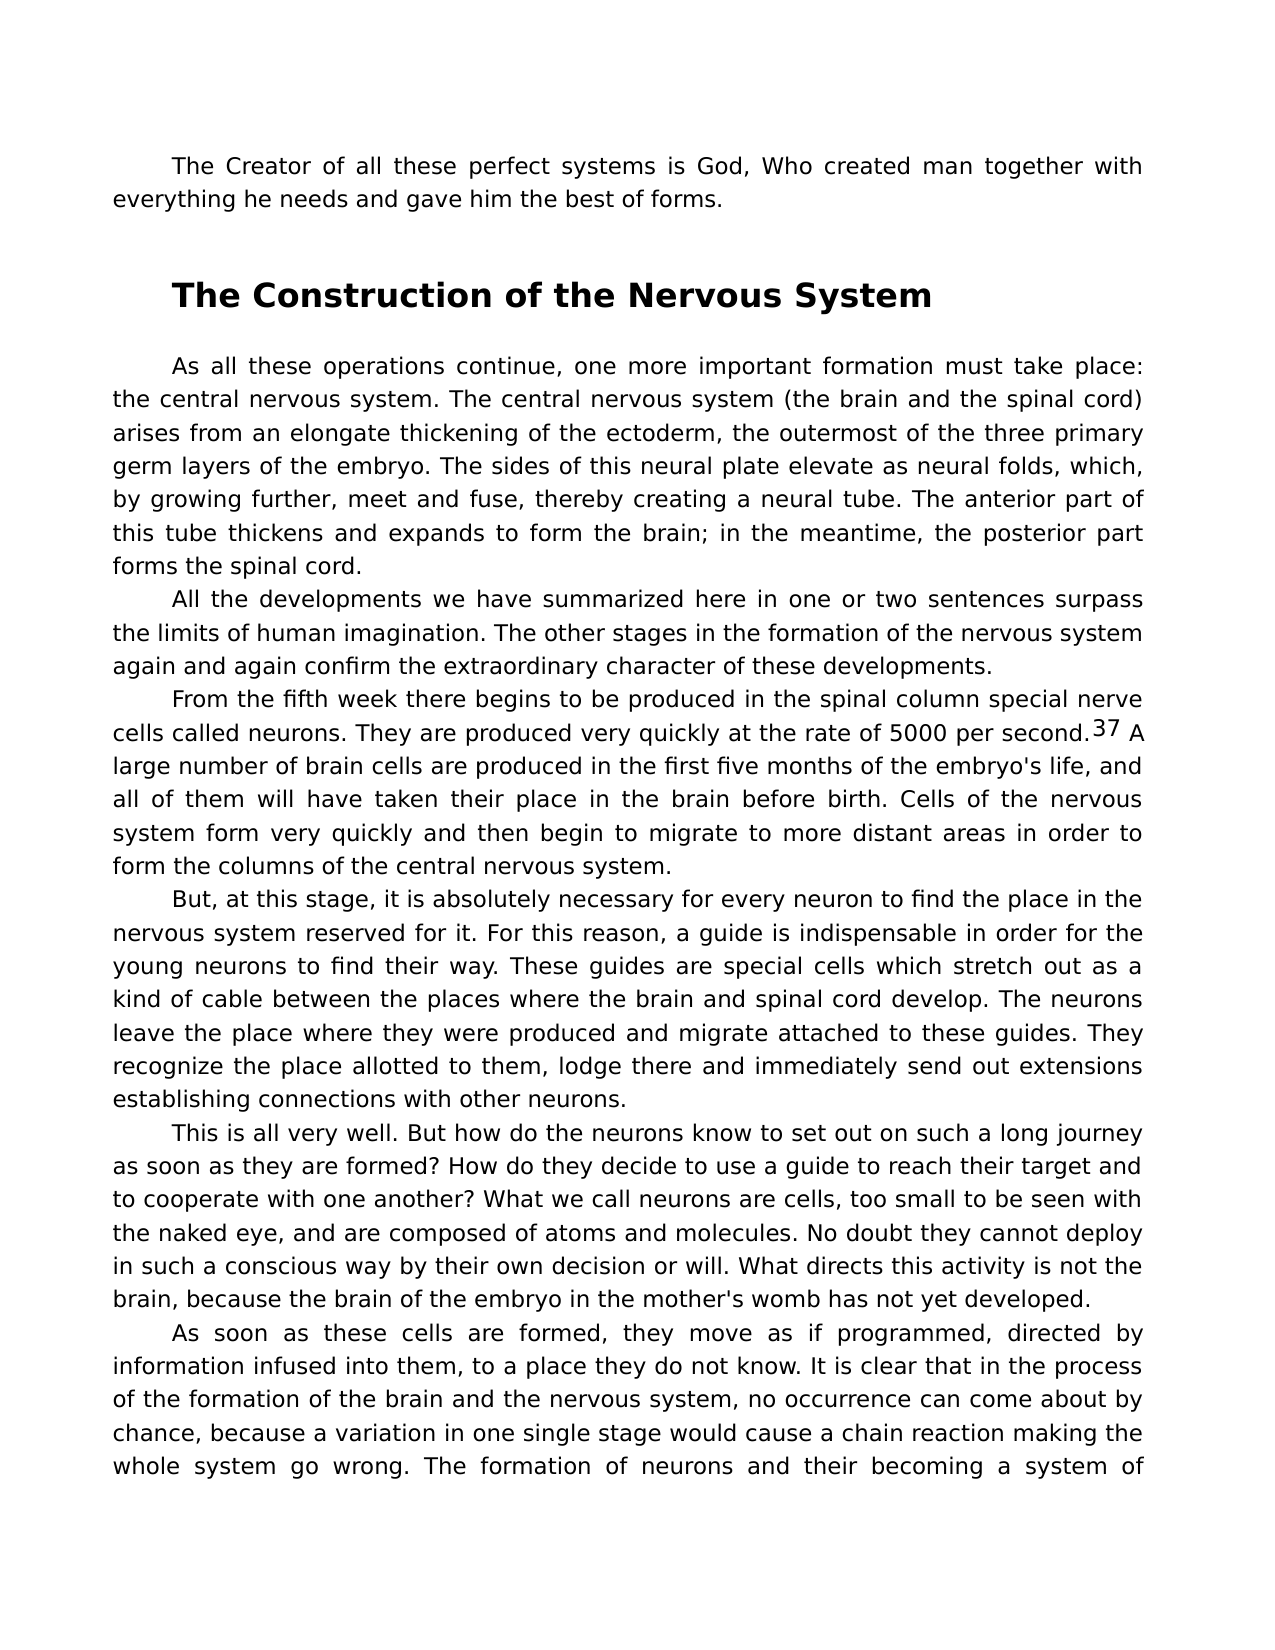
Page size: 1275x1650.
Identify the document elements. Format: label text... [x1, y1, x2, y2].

text As all these operations continue, one more important formation must take place: the central nervous system. The central nervous system (the brain and the spinal cord) arises from an elongate thickening of the ectoderm, the outermost of the three primary germ layers of the embryo. The sides of this neural plate elevate as neural folds, which, by growing further, meet and fuse, thereby creating a neural tube. The anterior part of this tube thickens and expands to form the brain; in the meantime, the posterior part forms the spinal cord. [112, 348, 1145, 581]
text The Construction of the Nervous System [112, 281, 1145, 314]
text This is all very well. But how do the neurons know to set out on such a long journey as soon as they are formed? How do they decide to use a guide to reach their target and to cooperate with one another? What we call neurons are cells, too small to be seen with the naked eye, and are composed of atoms and molecules. No doubt they cannot deploy in such a conscious way by their own decision or will. What directs this activity is not the brain, because the brain of the embryo in the mother's womb has not yet developed. [112, 1114, 1145, 1314]
text From the fifth week there begins to be produced in the spinal column special nerve cells called neurons. They are produced very quickly at the rate of 5000 per second.37 A large number of brain cells are produced in the first five months of the embryo's life, and all of them will have taken their place in the brain before birth. Cells of the nervous system form very quickly and then begin to migrate to more distant areas in order to form the columns of the central nervous system. [112, 681, 1145, 881]
text All the developments we have summarized here in one or two sentences surpass the limits of human imagination. The other stages in the formation of the nervous system again and again confirm the extraordinary character of these developments. [112, 581, 1145, 681]
text The Creator of all these perfect systems is God, Who created man together with everything he needs and gave him the best of forms. [112, 148, 1145, 214]
text But, at this stage, it is absolutely necessary for every neuron to find the place in the nervous system reserved for it. For this reason, a guide is indispensable in order for the young neurons to find their way. These guides are special cells which stretch out as a kind of cable between the places where the brain and spinal cord develop. The neurons leave the place where they were produced and migrate attached to these guides. They recognize the place allotted to them, lodge there and immediately send out extensions establishing connections with other neurons. [112, 881, 1145, 1114]
text As soon as these cells are formed, they move as if programmed, directed by information infused into them, to a place they do not know. It is clear that in the process of the formation of the brain and the nervous system, no occurrence can come about by chance, because a variation in one single stage would cause a chain reaction making the whole system go wrong. The formation of neurons and their becoming a system of [112, 1314, 1145, 1481]
